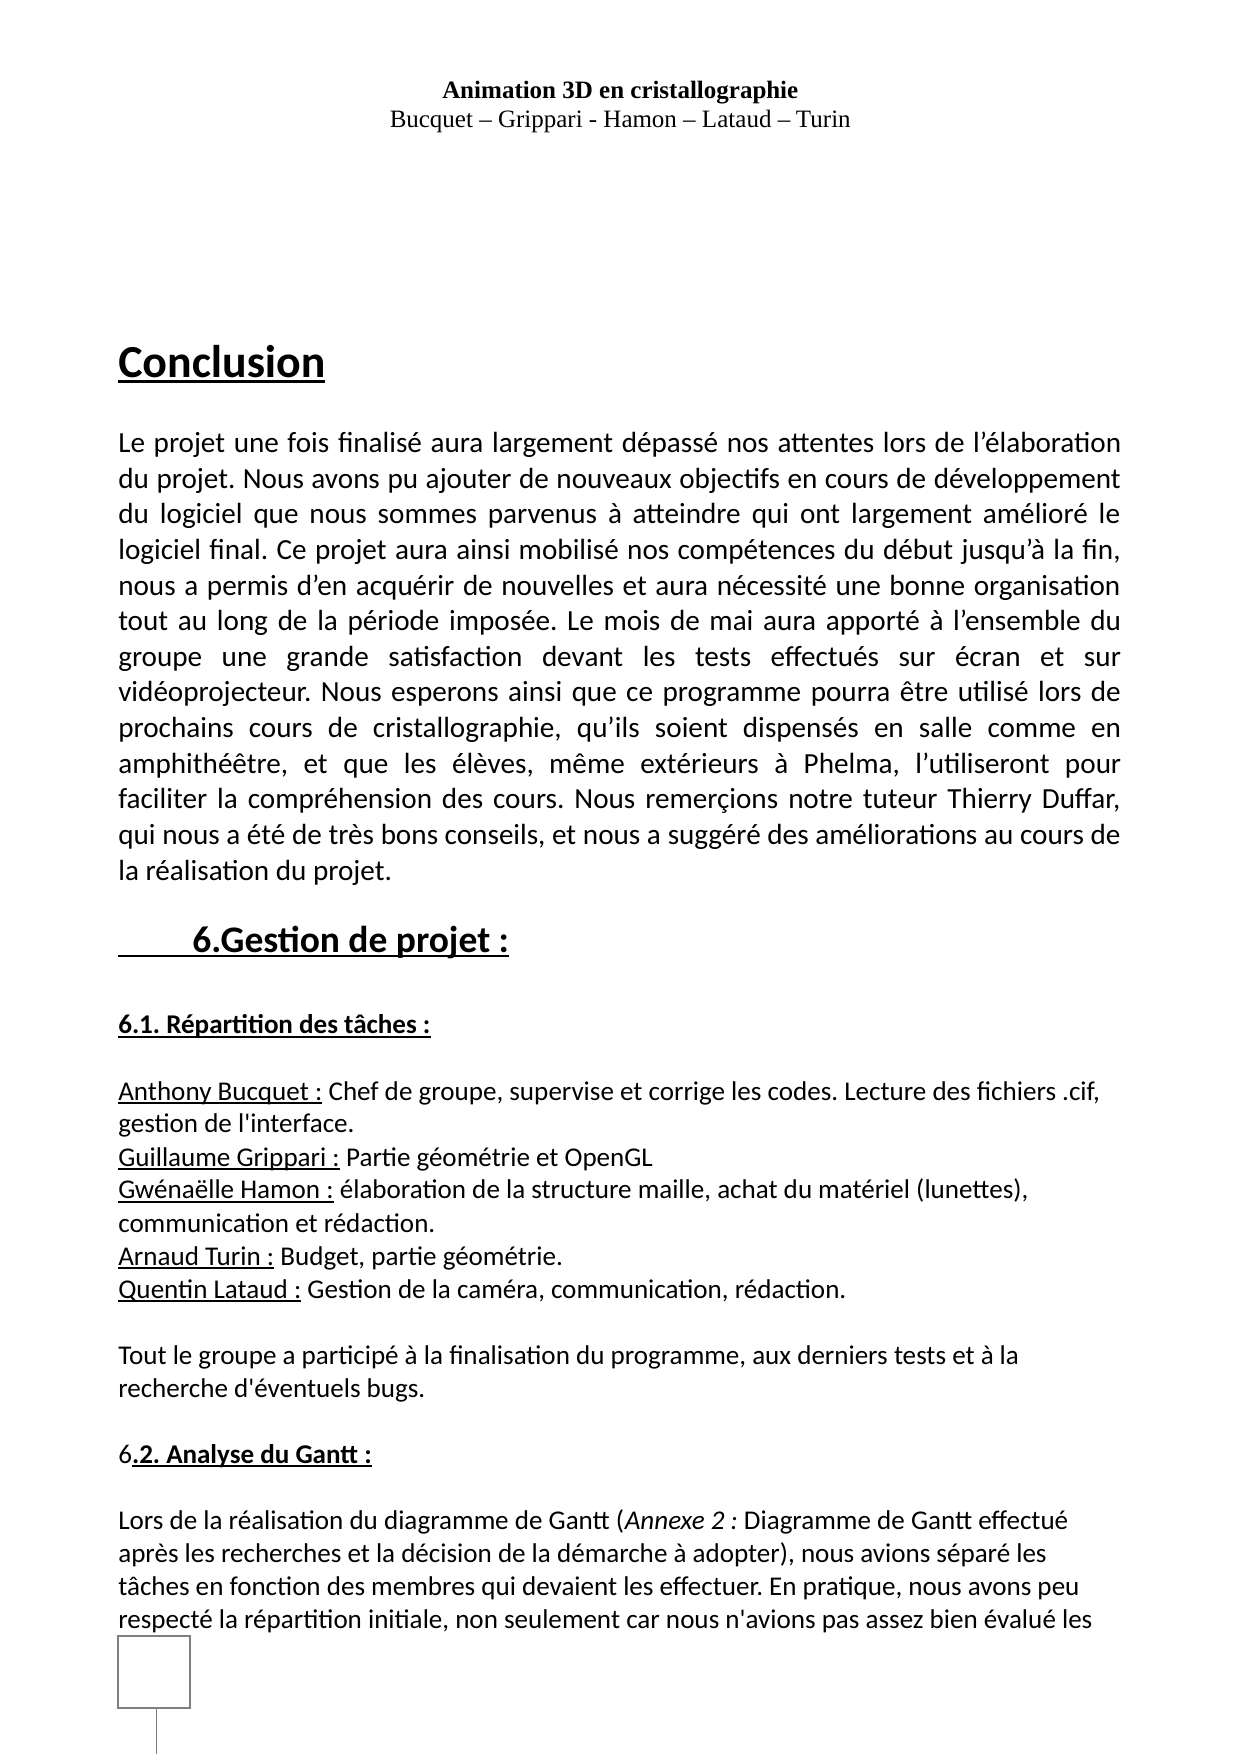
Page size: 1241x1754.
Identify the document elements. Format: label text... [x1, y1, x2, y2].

text 6.Gestion de projet : [118, 916, 1122, 962]
text Conclusion [118, 332, 1122, 388]
text Arnaud Turin : Budget, partie géométrie. Quentin Lataud : Gestion de la caméra, communication, rédaction. [118, 1239, 1122, 1305]
text Le projet une fois finalisé aura largement dépassé nos attentes lors de l’élaboration du projet. Nous avons pu ajouter de nouveaux objectifs en cours de développement du logiciel que nous sommes parvenus à atteindre qui ont largement amélioré le logiciel final. Ce projet aura ainsi mobilisé nos compétences du début jusqu’à la fin, nous a permis d’en acquérir de nouvelles et aura nécessité une bonne organisation tout au long de la période imposée. Le mois de mai aura apporté à l’ensemble du groupe une grande satisfaction devant les tests effectués sur écran et sur vidéoprojecteur. Nous esperons ainsi que ce programme pourra être utilisé lors de prochains cours de cristallographie, qu’ils soient dispensés en salle comme en amphithéêtre, et que les élèves, même extérieurs à Phelma, l’utiliseront pour faciliter la compréhension des cours. Nous remerçions notre tuteur Thierry Duffar, qui nous a été de très bons conseils, et nous a suggéré des améliorations au cours de la réalisation du projet. [118, 424, 1122, 887]
text Tout le groupe a participé à la finalisation du programme, aux derniers tests et à la recherche d'éventuels bugs. 6.2. Analyse du Gantt : Lors de la réalisation du diagramme de Gantt (Annexe 2 : Diagramme de Gantt effectué après les recherches et la décision de la démarche à adopter), nous avions séparé les tâches en fonction des membres qui devaient les effectuer. En pratique, nous avons peu respecté la répartition initiale, non seulement car nous n'avions pas assez bien évalué les [118, 1338, 1122, 1635]
text 6.1. Répartition des tâches : [118, 1008, 1122, 1041]
text Anthony Bucquet : Chef de groupe, supervise et corrige les codes. Lecture des fichiers .cif, gestion de l'interface. Guillaume Grippari : Partie géométrie et OpenGL Gwénaëlle Hamon : élaboration de la structure maille, achat du matériel (lunettes), communication et rédaction. [118, 1041, 1122, 1239]
